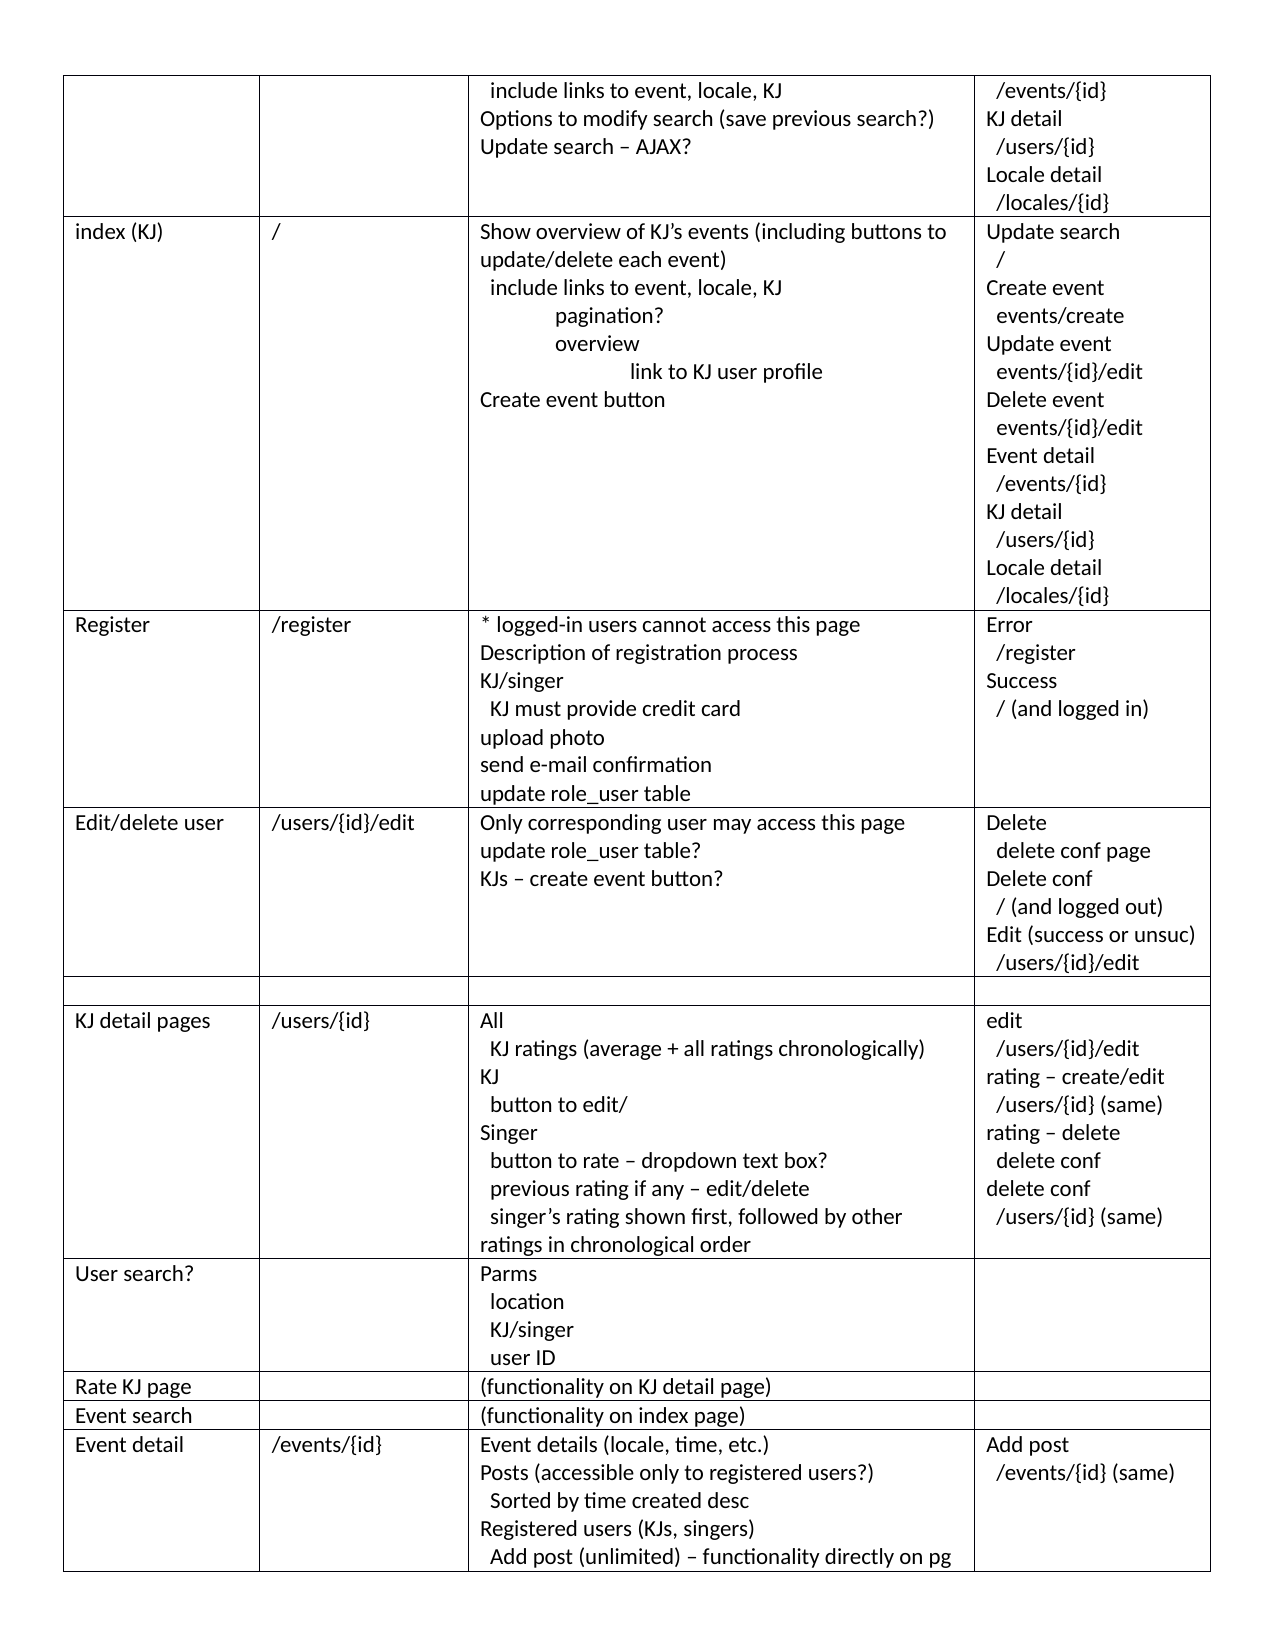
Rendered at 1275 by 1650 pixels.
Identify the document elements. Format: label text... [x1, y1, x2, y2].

table_cell Rate KJ page [64, 1372, 259, 1400]
table_cell KJ detail pages [64, 1006, 259, 1258]
table_cell [64, 76, 259, 216]
table_cell * logged-in users cannot access this page Description of registration process KJ/singer KJ must provide credit card upload photo send e-mail confirmation update role_user table [469, 611, 974, 807]
table_cell Parms location KJ/singer user ID [469, 1259, 974, 1371]
table_cell Show overview of KJ’s events (including buttons to update/delete each event) include links to event, locale, KJ pagination? overview link to KJ user profile Create event button [469, 217, 974, 609]
table_cell Error /register Success / (and logged in) [975, 611, 1210, 807]
table_cell include links to event, locale, KJ Options to modify search (save previous search?) Update search – AJAX? [469, 76, 974, 216]
table_cell Update search / Create event events/create Update event events/{id}/edit Delete event events/{id}/edit Event detail /events/{id} KJ detail /users/{id} Locale detail /locales/{id} [975, 217, 1210, 609]
table_cell User search? [64, 1259, 259, 1371]
table_cell [975, 1372, 1210, 1400]
table_cell [260, 76, 468, 216]
table_cell Register [64, 611, 259, 807]
table_cell Edit/delete user [64, 808, 259, 976]
table_cell (functionality on index page) [469, 1401, 974, 1429]
table_cell [64, 977, 259, 1005]
table_cell Event detail [64, 1430, 259, 1571]
table_cell / [260, 217, 468, 609]
table_cell Delete delete conf page Delete conf / (and logged out) Edit (success or unsuc) /users/{id}/edit [975, 808, 1210, 976]
table_cell [975, 1401, 1210, 1429]
table_cell All KJ ratings (average + all ratings chronologically) KJ button to edit/ Singer button to rate – dropdown text box? previous rating if any – edit/delete singer’s rating shown first, followed by other ratings in chronological order [469, 1006, 974, 1258]
table_cell [975, 1259, 1210, 1371]
table_cell [260, 1259, 468, 1371]
table_cell /users/{id}/edit [260, 808, 468, 976]
table_cell /events/{id} [260, 1430, 468, 1571]
table_cell Event search [64, 1401, 259, 1429]
table_cell /users/{id} [260, 1006, 468, 1258]
table_cell Only corresponding user may access this page update role_user table? KJs – create event button? [469, 808, 974, 976]
table_cell Add post /events/{id} (same) [975, 1430, 1210, 1571]
table_cell [260, 977, 468, 1005]
table_cell [260, 1372, 468, 1400]
table_cell index (KJ) [64, 217, 259, 609]
table_cell Event details (locale, time, etc.) Posts (accessible only to registered users?) Sorted by time created desc Registered users (KJs, singers) Add post (unlimited) – functionality directly on pg [469, 1430, 974, 1571]
table_cell [260, 1401, 468, 1429]
table_cell (functionality on KJ detail page) [469, 1372, 974, 1400]
table_cell edit /users/{id}/edit rating – create/edit /users/{id} (same) rating – delete delete conf delete conf /users/{id} (same) [975, 1006, 1210, 1258]
table_cell /events/{id} KJ detail /users/{id} Locale detail /locales/{id} [975, 76, 1210, 216]
table_cell [975, 977, 1210, 1005]
table_cell /register [260, 611, 468, 807]
table_cell [469, 977, 974, 1005]
